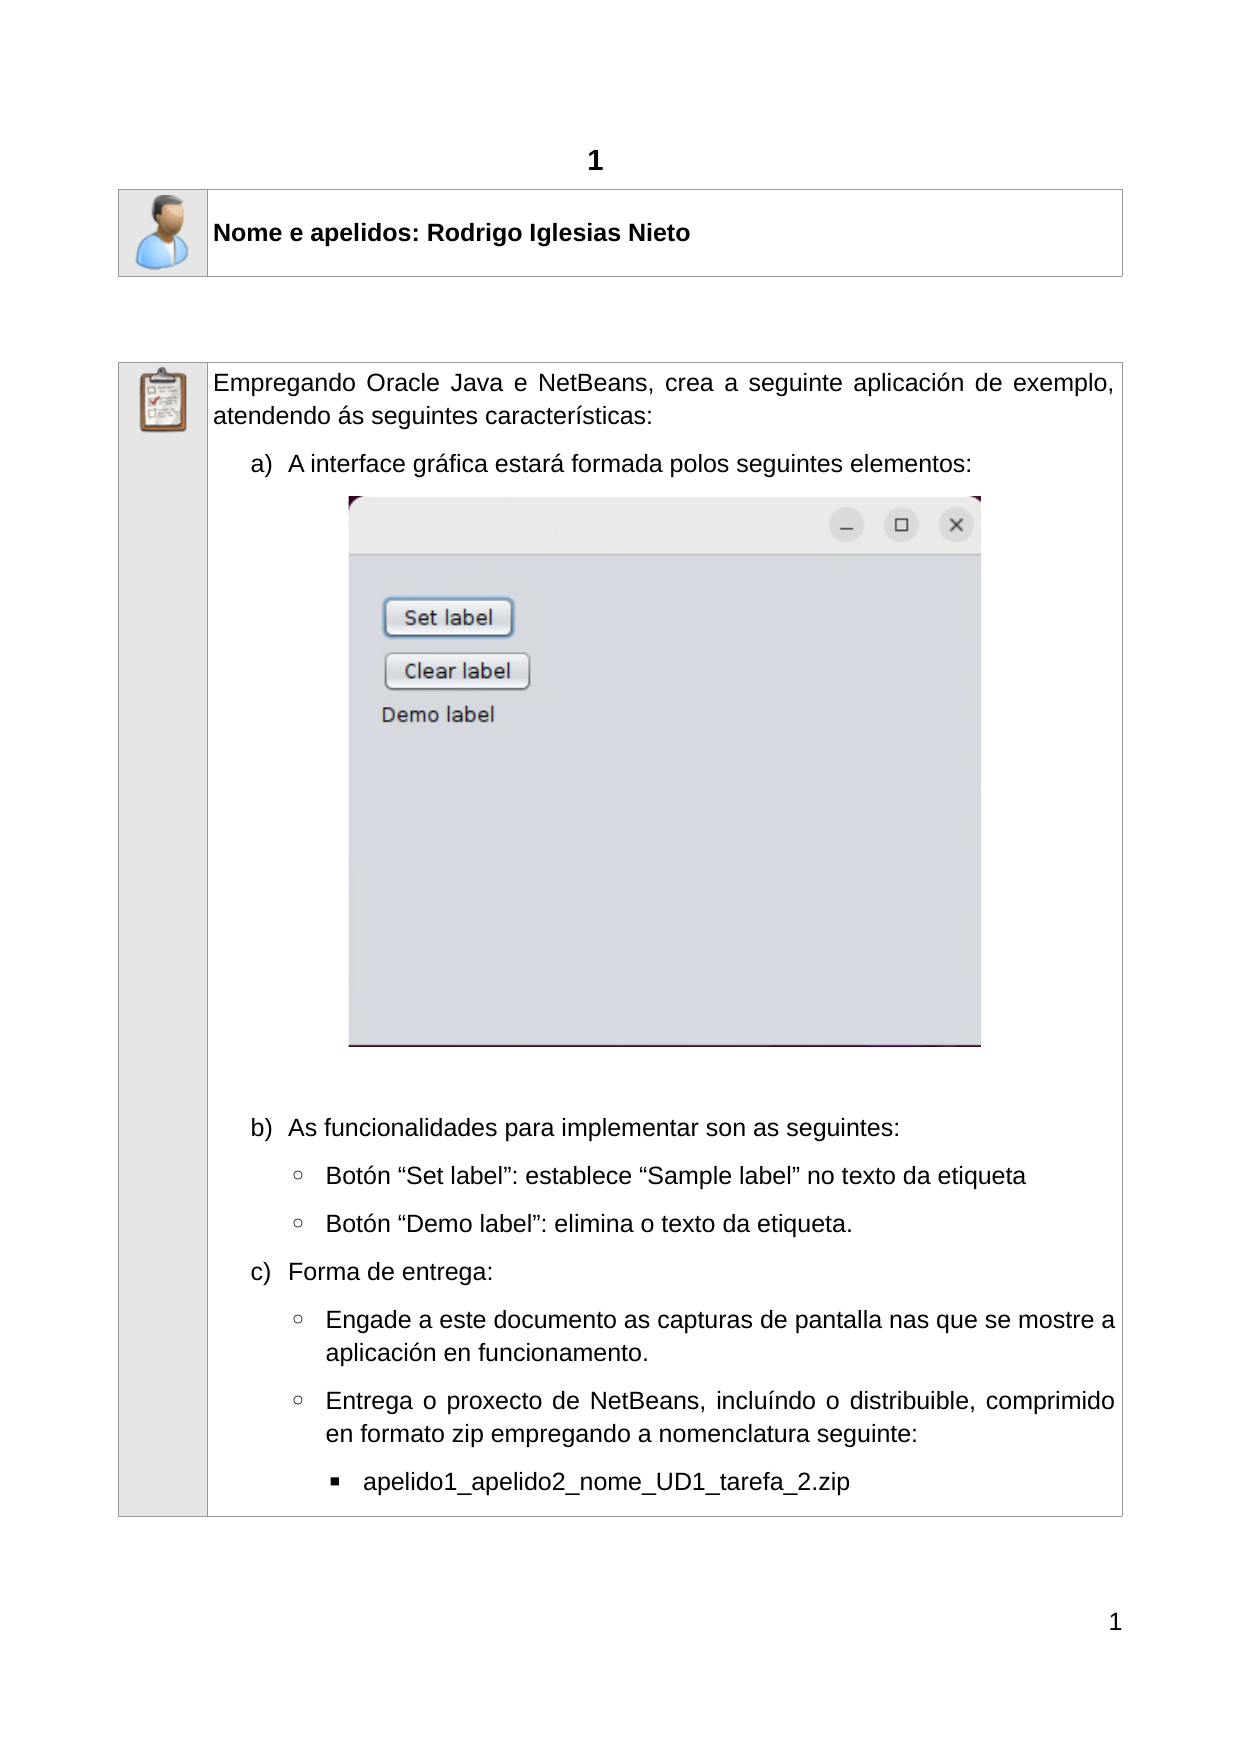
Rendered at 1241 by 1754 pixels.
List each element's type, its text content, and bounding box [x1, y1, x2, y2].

table_header [119, 363, 207, 1516]
picture [130, 367, 195, 433]
picture [125, 195, 201, 270]
picture [348, 496, 981, 1047]
table_header Nome e apelidos: Rodrigo Iglesias Nieto [208, 190, 1122, 276]
table_header Empregando Oracle Java e NetBeans, crea a seguinte aplicación de exemplo, atendendo ás seguintes características: A interface gráfica estará formada polos seguintes elementos: As funcionalidades para implementar son as seguintes: Botón “Set label”: establece “Sample label” no texto da etiqueta Botón “Demo label”: elimina o texto da etiqueta. Forma de entrega: Engade a este documento as capturas de pantalla nas que se mostre a aplicación en funcionamento. Entrega o proxecto de NetBeans, incluíndo o distribuible, comprimido en formato zip empregando a nomenclatura seguinte: apelido1_apelido2_nome_UD1_tarefa_2.zip [208, 363, 1122, 1516]
table_header [119, 190, 207, 276]
